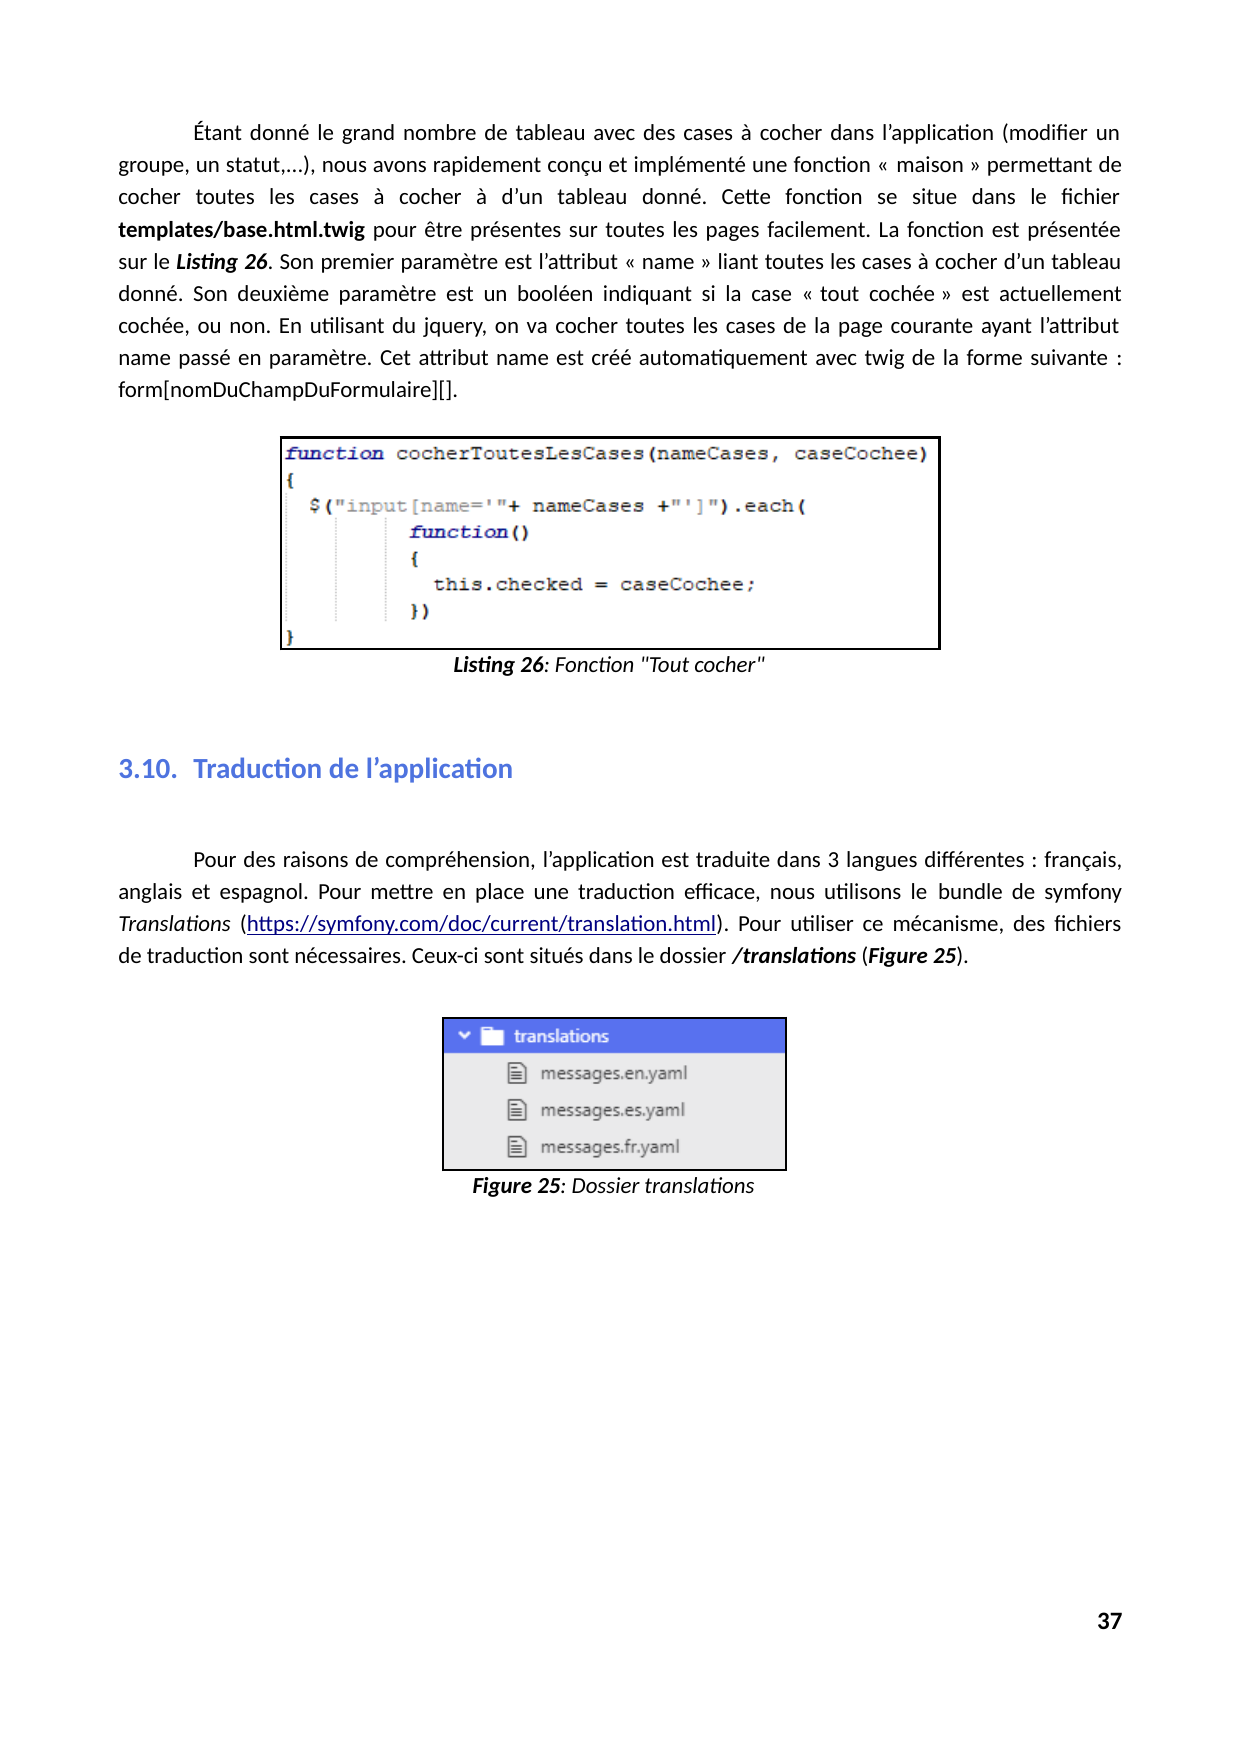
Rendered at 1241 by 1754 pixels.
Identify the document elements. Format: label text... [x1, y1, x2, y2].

text Figure 25: Dossier translations [442, 1171, 787, 1199]
list Listing 26: Fonction "Tout cocher" [279, 437, 941, 678]
picture [282, 439, 938, 648]
subtitle Traduction de l’application [118, 750, 1122, 786]
picture [444, 1019, 785, 1169]
text Étant donné le grand nombre de tableau avec des cases à cocher dans l’application (modifier un groupe, un statut,...), nous avons rapidement conçu et implémenté une fonction « maison » permettant de cocher toutes les cases à cocher à d’un tableau donné. Cette fonction se situe dans le fichier templates/base.html.twig pour être présentes sur toutes les pages facilement. La fonction est présentée sur le Listing 26. Son premier paramètre est l’attribut « name » liant toutes les cases à cocher d’un tableau donné. Son deuxième paramètre est un booléen indiquant si la case « tout cochée » est actuellement cochée, ou non. En utilisant du jquery, on va cocher toutes les cases de la page courante ayant l’attribut name passé en paramètre. Cet attribut name est créé automatiquement avec twig de la forme suivante : form[nomDuChampDuFormulaire][]. [118, 118, 1122, 404]
text Pour des raisons de compréhension, l’application est traduite dans 3 langues différentes : français, anglais et espagnol. Pour mettre en place une traduction efficace, nous utilisons le bundle de symfony Translations (https://symfony.com/doc/current/translation.html). Pour utiliser ce mécanisme, des fichiers de traduction sont nécessaires. Ceux-ci sont situés dans le dossier /translations (Figure 25). [118, 845, 1122, 970]
